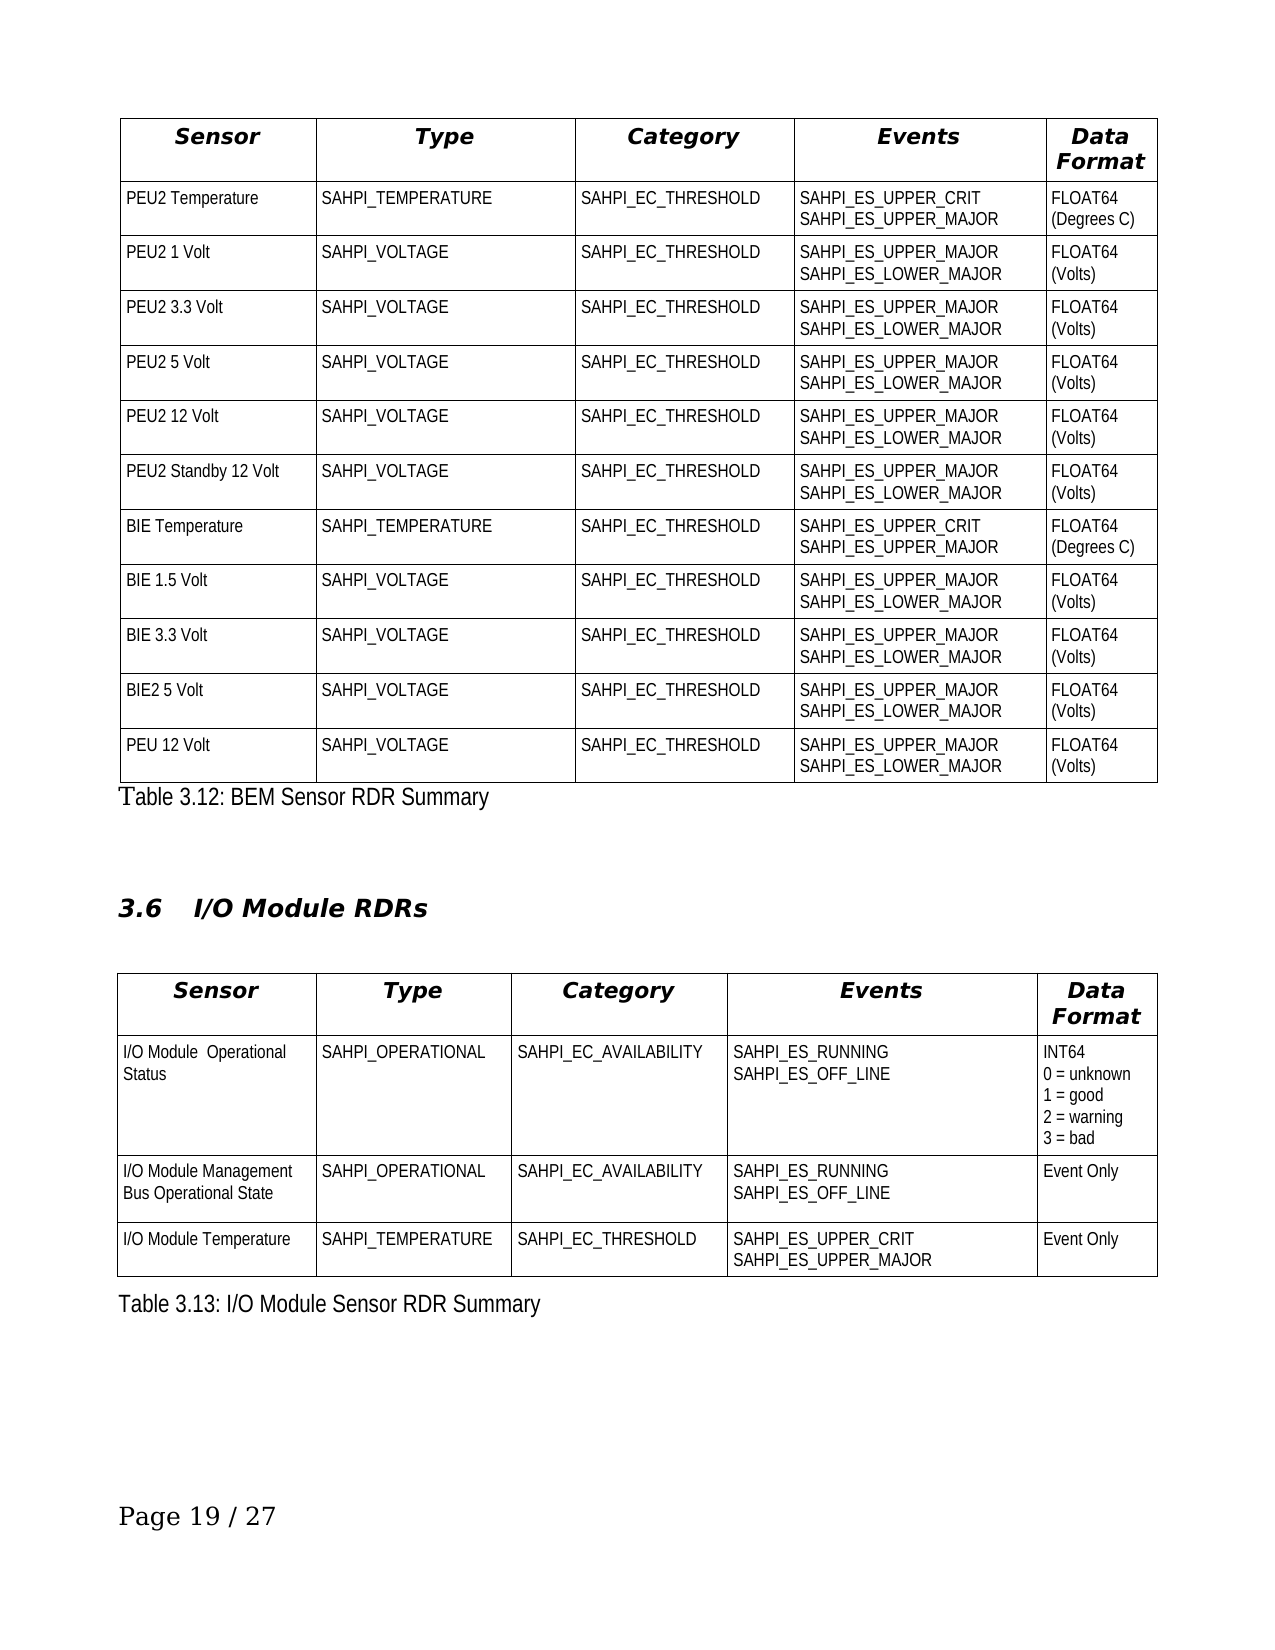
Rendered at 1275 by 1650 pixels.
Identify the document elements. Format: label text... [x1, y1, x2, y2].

table_cell SAHPI_EC_AVAILABILITY [512, 1036, 727, 1154]
table_header Sensor [121, 119, 316, 181]
table_cell SAHPI_ES_UPPER_CRIT SAHPI_ES_UPPER_MAJOR [728, 1223, 1037, 1276]
table_cell FLOAT64 (Degrees C) [1047, 510, 1157, 563]
table_cell SAHPI_ES_UPPER_MAJOR SAHPI_ES_LOWER_MAJOR [795, 565, 1046, 618]
table_cell SAHPI_ES_UPPER_MAJOR SAHPI_ES_LOWER_MAJOR [795, 619, 1046, 673]
table_cell PEU2 1 Volt [121, 236, 316, 290]
table_cell PEU2 12 Volt [121, 401, 316, 454]
table_cell SAHPI_EC_THRESHOLD [576, 729, 794, 782]
table_cell SAHPI_ES_UPPER_CRIT SAHPI_ES_UPPER_MAJOR [795, 182, 1046, 235]
table_cell FLOAT64 (Volts) [1047, 455, 1157, 509]
table_cell SAHPI_EC_THRESHOLD [576, 674, 794, 728]
table_cell SAHPI_EC_THRESHOLD [576, 455, 794, 509]
table_cell SAHPI_VOLTAGE [317, 729, 575, 782]
text Table 3.13: I/O Module Sensor RDR Summary [118, 1289, 1157, 1318]
table_cell FLOAT64 (Degrees C) [1047, 182, 1157, 235]
table_cell Event Only [1038, 1156, 1157, 1222]
table_cell SAHPI_ES_UPPER_MAJOR SAHPI_ES_LOWER_MAJOR [795, 674, 1046, 728]
table_cell FLOAT64 (Volts) [1047, 346, 1157, 399]
table_cell PEU2 Standby 12 Volt [121, 455, 316, 509]
table_header Category [576, 119, 794, 181]
table_cell PEU 12 Volt [121, 729, 316, 782]
table_cell SAHPI_ES_UPPER_MAJOR SAHPI_ES_LOWER_MAJOR [795, 729, 1046, 782]
table_cell PEU2 3.3 Volt [121, 291, 316, 345]
table_cell SAHPI_EC_THRESHOLD [512, 1223, 727, 1276]
table_cell PEU2 5 Volt [121, 346, 316, 399]
table_cell SAHPI_VOLTAGE [317, 236, 575, 290]
table_cell FLOAT64 (Volts) [1047, 565, 1157, 618]
table_cell SAHPI_EC_THRESHOLD [576, 565, 794, 618]
table_cell SAHPI_VOLTAGE [317, 674, 575, 728]
table_cell SAHPI_OPERATIONAL [317, 1036, 511, 1154]
table_header Type [317, 974, 511, 1035]
table_cell SAHPI_EC_THRESHOLD [576, 510, 794, 563]
table_cell SAHPI_TEMPERATURE [317, 510, 575, 563]
table_cell SAHPI_EC_THRESHOLD [576, 291, 794, 345]
table_cell SAHPI_EC_THRESHOLD [576, 401, 794, 454]
table_cell INT64 0 = unknown 1 = good 2 = warning 3 = bad [1038, 1036, 1157, 1154]
table_header Events [795, 119, 1046, 181]
table_cell SAHPI_TEMPERATURE [317, 182, 575, 235]
table_cell SAHPI_VOLTAGE [317, 401, 575, 454]
table_cell FLOAT64 (Volts) [1047, 674, 1157, 728]
table_cell SAHPI_ES_UPPER_CRIT SAHPI_ES_UPPER_MAJOR [795, 510, 1046, 563]
table_header Events [728, 974, 1037, 1035]
subtitle I/O Module RDRs [118, 894, 1157, 923]
table_cell SAHPI_ES_UPPER_MAJOR SAHPI_ES_LOWER_MAJOR [795, 401, 1046, 454]
table_cell SAHPI_TEMPERATURE [317, 1223, 511, 1276]
table_cell SAHPI_VOLTAGE [317, 619, 575, 673]
table_cell SAHPI_VOLTAGE [317, 291, 575, 345]
table_cell SAHPI_EC_THRESHOLD [576, 346, 794, 399]
text Table 3.12: BEM Sensor RDR Summary [118, 782, 1157, 812]
table_cell I/O Module Management Bus Operational State [118, 1156, 316, 1222]
table_cell SAHPI_ES_UPPER_MAJOR SAHPI_ES_LOWER_MAJOR [795, 291, 1046, 345]
table_header Category [512, 974, 727, 1035]
table_cell SAHPI_OPERATIONAL [317, 1156, 511, 1222]
table_cell SAHPI_ES_UPPER_MAJOR SAHPI_ES_LOWER_MAJOR [795, 455, 1046, 509]
table_header Type [317, 119, 575, 181]
table_cell SAHPI_EC_THRESHOLD [576, 236, 794, 290]
table_cell BIE 1.5 Volt [121, 565, 316, 618]
table_header Sensor [118, 974, 316, 1035]
table_cell SAHPI_VOLTAGE [317, 565, 575, 618]
table_cell SAHPI_ES_RUNNING SAHPI_ES_OFF_LINE [728, 1036, 1037, 1154]
table_cell Event Only [1038, 1223, 1157, 1276]
table_cell BIE 3.3 Volt [121, 619, 316, 673]
table_cell SAHPI_ES_UPPER_MAJOR SAHPI_ES_LOWER_MAJOR [795, 236, 1046, 290]
table_cell I/O Module Temperature [118, 1223, 316, 1276]
table_header Data Format [1047, 119, 1157, 181]
table_cell FLOAT64 (Volts) [1047, 401, 1157, 454]
table_cell FLOAT64 (Volts) [1047, 291, 1157, 345]
table_cell FLOAT64 (Volts) [1047, 619, 1157, 673]
table_cell I/O Module Operational Status [118, 1036, 316, 1154]
table_header Data Format [1038, 974, 1157, 1035]
table_cell SAHPI_EC_THRESHOLD [576, 619, 794, 673]
table_cell FLOAT64 (Volts) [1047, 236, 1157, 290]
table_cell SAHPI_VOLTAGE [317, 346, 575, 399]
table_cell SAHPI_ES_RUNNING SAHPI_ES_OFF_LINE [728, 1156, 1037, 1222]
table_cell SAHPI_ES_UPPER_MAJOR SAHPI_ES_LOWER_MAJOR [795, 346, 1046, 399]
table_cell SAHPI_VOLTAGE [317, 455, 575, 509]
table_cell BIE Temperature [121, 510, 316, 563]
table_cell PEU2 Temperature [121, 182, 316, 235]
table_cell FLOAT64 (Volts) [1047, 729, 1157, 782]
table_cell BIE2 5 Volt [121, 674, 316, 728]
table_cell SAHPI_EC_THRESHOLD [576, 182, 794, 235]
table_cell SAHPI_EC_AVAILABILITY [512, 1156, 727, 1222]
